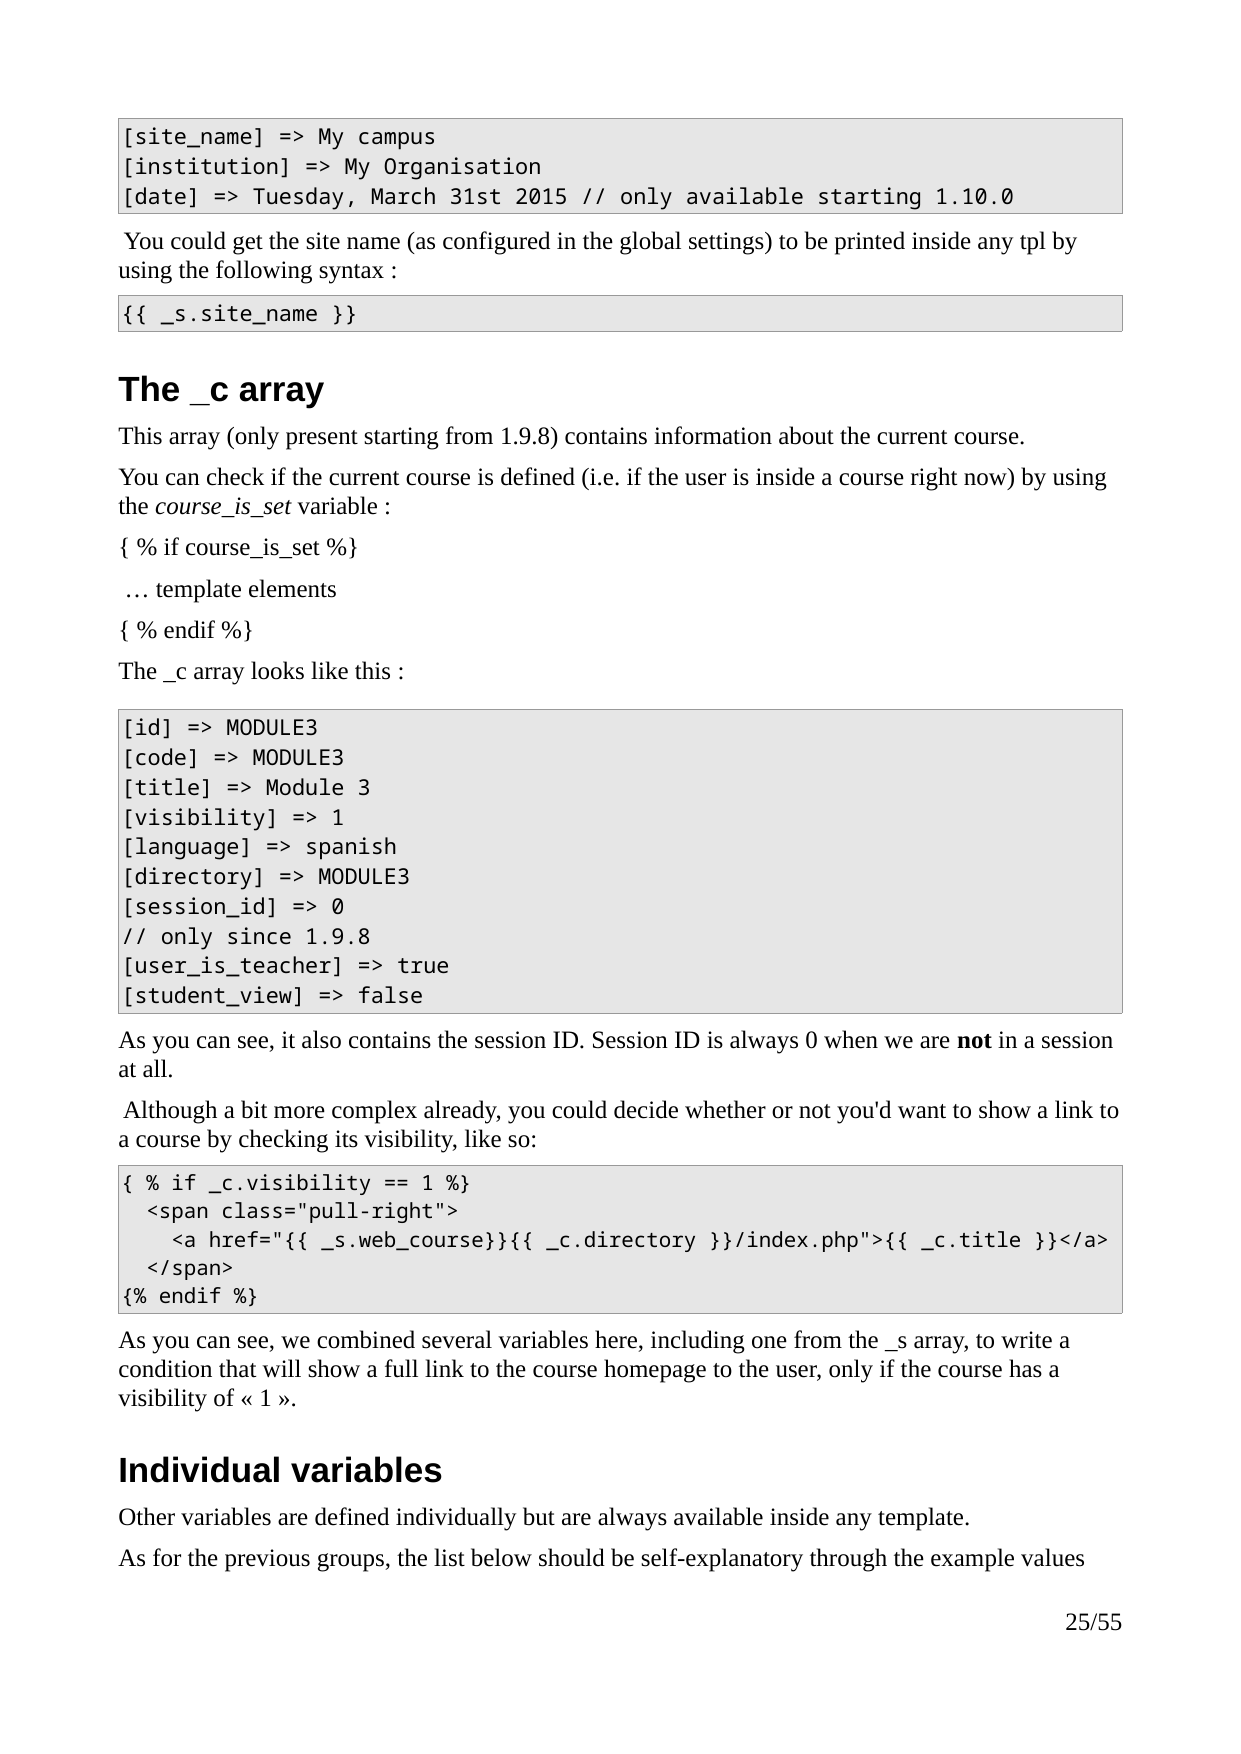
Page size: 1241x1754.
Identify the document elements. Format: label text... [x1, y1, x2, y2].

text The _c array looks like this : [118, 656, 1122, 685]
text [id] => MODULE3 [code] => MODULE3 [title] => Module 3 [visibility] => 1 [language] => spanish [directory] => MODULE3 [session_id] => 0 // only since 1.9.8 [user_is_teacher] => true [student_view] => false [119, 710, 1122, 1013]
text As you can see, it also contains the session ID. Session ID is always 0 when we are not in a session at all. [118, 1026, 1122, 1083]
subtitle The _c array [118, 368, 1122, 409]
text { % if _c.visibility == 1 %} <span class="pull-right"> <a href="{{ _s.web_course}}{{ _c.directory }}/index.php">{{ _c.title }}</a> </span> {% endif %} [119, 1166, 1122, 1313]
text … template elements [118, 574, 1122, 602]
text You could get the site name (as configured in the global settings) to be printed inside any tpl by using the following syntax : [118, 226, 1122, 283]
text You can check if the current course is defined (i.e. if the user is inside a course right now) by using the course_is_set variable : [118, 462, 1122, 520]
subtitle Individual variables [118, 1449, 1122, 1489]
text { % if course_is_set %} [118, 532, 1122, 561]
text This array (only present starting from 1.9.8) contains information about the current course. [118, 421, 1122, 450]
text {{ _s.site_name }} [119, 296, 1122, 331]
text As for the previous groups, the list below should be self-explanatory through the example values [118, 1543, 1122, 1572]
text [site_name] => My campus [institution] => My Organisation [date] => Tuesday, March 31st 2015 // only available starting 1.10.0 [119, 119, 1122, 213]
text Although a bit more complex already, you could decide whether or not you'd want to show a link to a course by checking its visibility, like so: [118, 1096, 1122, 1153]
text { % endif %} [118, 615, 1122, 644]
text As you can see, we combined several variables here, including one from the _s array, to write a condition that will show a full link to the course homepage to the user, only if the course has a visibility of « 1 ». [118, 1325, 1122, 1412]
text Other variables are defined individually but are always available inside any template. [118, 1502, 1122, 1531]
